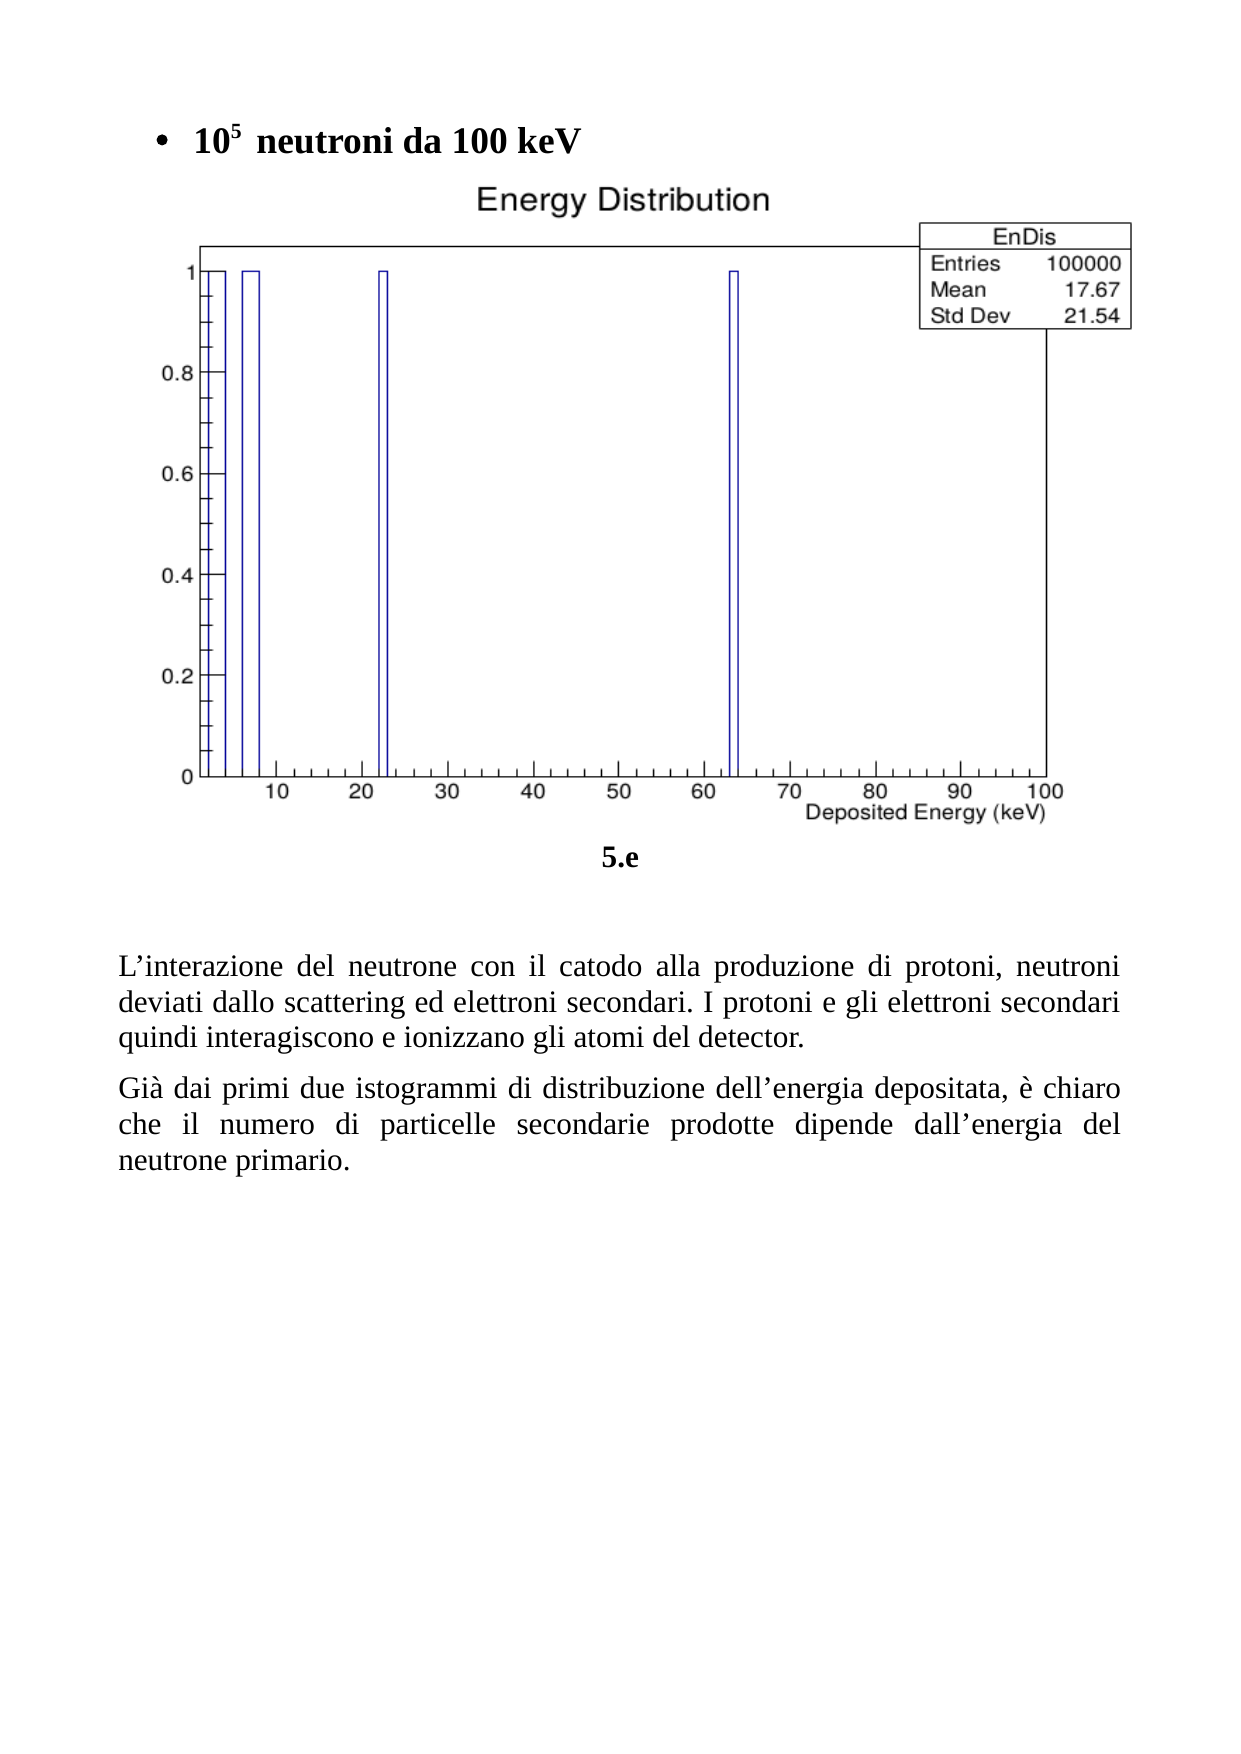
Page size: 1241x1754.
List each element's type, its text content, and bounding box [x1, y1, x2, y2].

text 5.e [118, 839, 1122, 874]
picture [94, 182, 1146, 839]
list 105 neutroni da 100 keV [156, 118, 1122, 161]
text Già dai primi due istogrammi di distribuzione dell’energia depositata, è chiaro che il numero di particelle secondarie prodotte dipende dall’energia del neutrone primario. [118, 1069, 1122, 1177]
text [118, 176, 1122, 182]
text L’interazione del neutrone con il catodo alla produzione di protoni, neutroni deviati dallo scattering ed elettroni secondari. I protoni e gli elettroni secondari quindi interagiscono e ionizzano gli atomi del detector. [118, 947, 1122, 1055]
